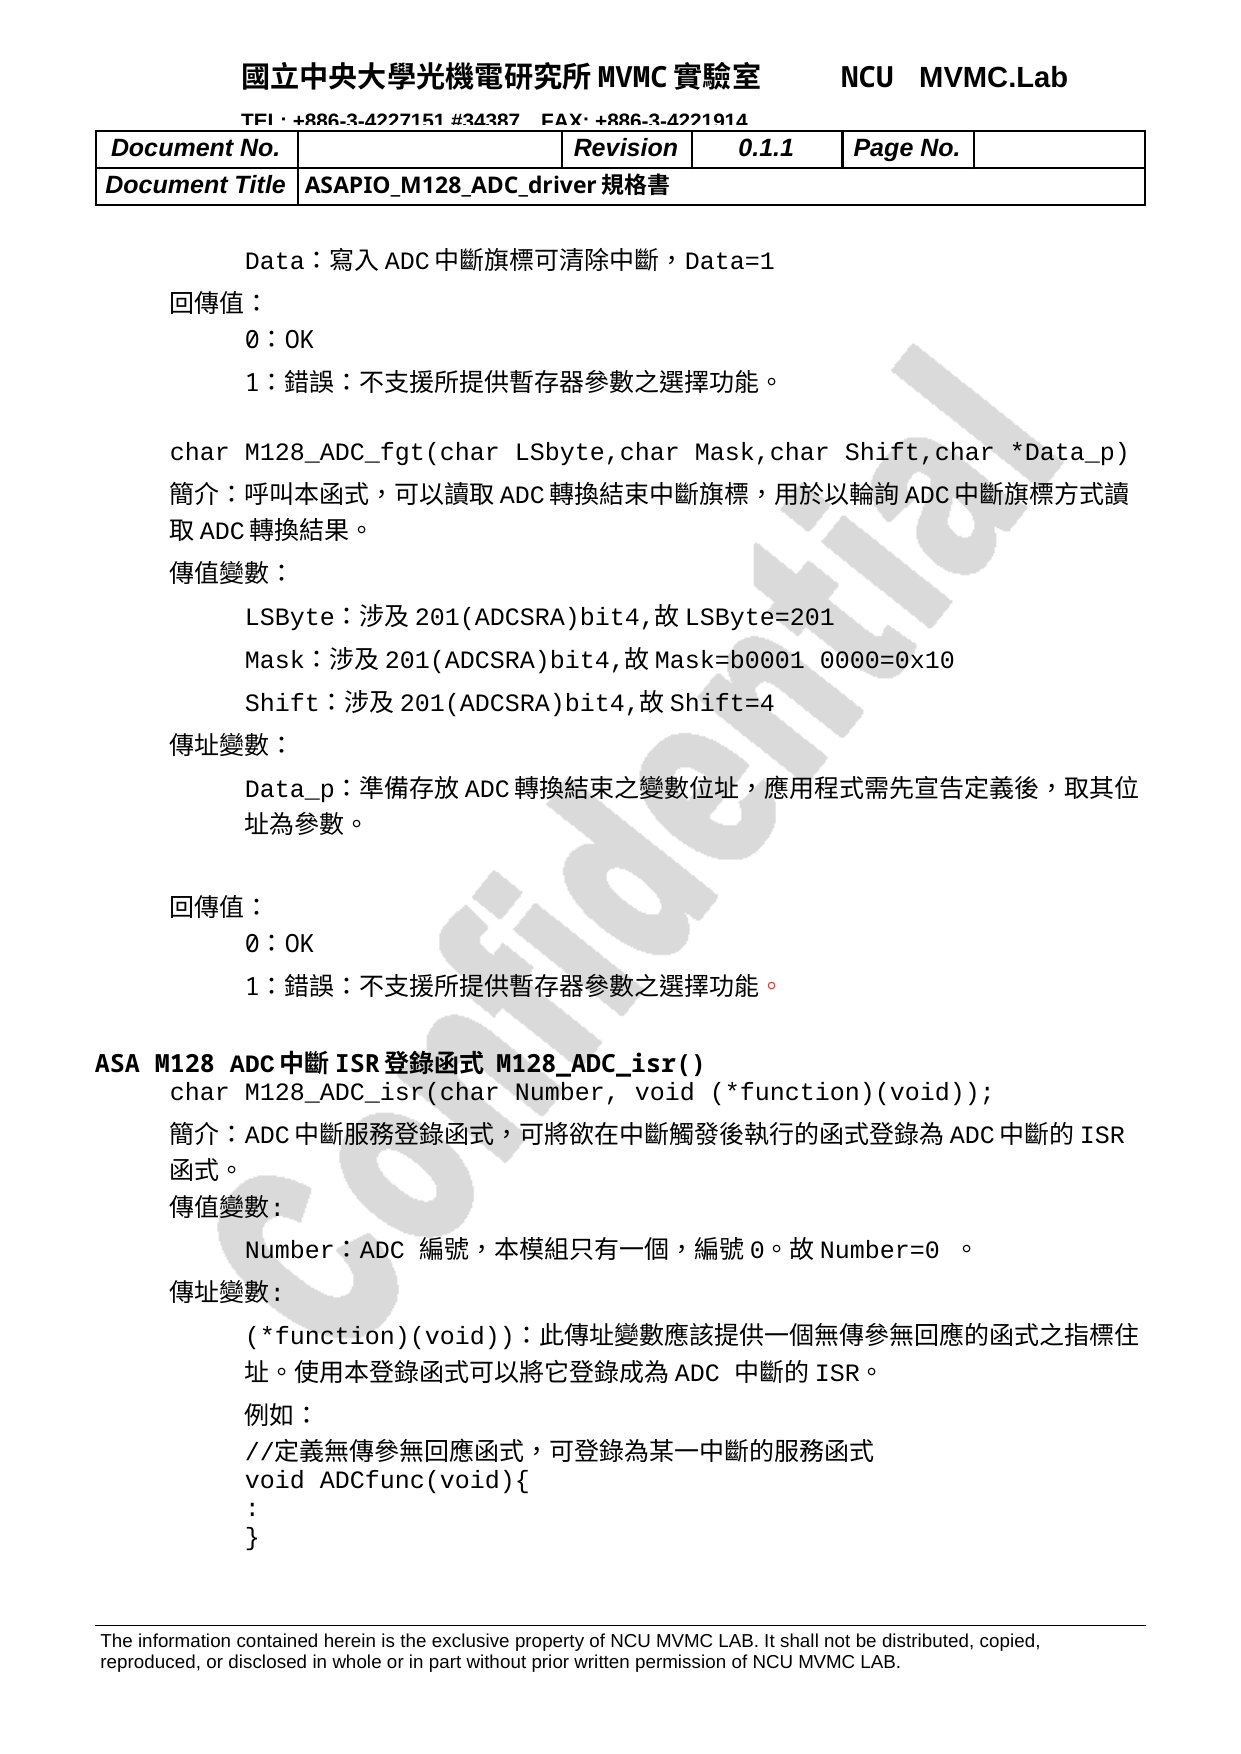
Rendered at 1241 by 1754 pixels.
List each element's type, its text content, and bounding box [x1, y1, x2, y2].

text //定義無傳參無回應函式，可登錄為某一中斷的服務函式 [244, 1431, 1146, 1468]
text 傳址變數： [94, 725, 1146, 762]
text 1：錯誤：不支援所提供暫存器參數之選擇功能。 [94, 967, 1146, 1003]
text 0：OK [94, 320, 1146, 356]
picture [94, 1626, 1146, 1684]
text 0：OK [94, 924, 1146, 960]
picture [94, 399, 1146, 433]
text : [244, 1496, 1146, 1524]
text Data：寫入ADC中斷旗標可清除中斷，Data=1 [244, 241, 1146, 277]
picture [563, 132, 691, 167]
picture [94, 356, 1146, 363]
text 傳值變數: [169, 1187, 1146, 1223]
picture [94, 468, 1146, 725]
picture [975, 132, 1144, 167]
text } [244, 1524, 1146, 1553]
picture [94, 762, 1146, 924]
picture [693, 132, 841, 167]
picture [94, 47, 1146, 130]
picture [299, 169, 1144, 204]
text 傳值變數： [169, 554, 1146, 590]
text LSByte：涉及201(ADCSRA)bit4,故LSByte=201 [244, 596, 1146, 633]
picture [844, 132, 973, 167]
text Mask：涉及201(ADCSRA)bit4,故Mask=b0001 0000=0x10 [244, 639, 1146, 676]
picture [94, 131, 1146, 320]
text (*function)(void))：此傳址變數應該提供一個無傳參無回應的函式之指標住址。使用本登錄函式可以將它登錄成為ADC 中斷的ISR。 [244, 1316, 1146, 1389]
text void ADCfunc(void){ [244, 1468, 1146, 1496]
text char M128_ADC_isr(char Number, void (*function)(void)); [169, 1080, 1146, 1108]
text Shift：涉及201(ADCSRA)bit4,故Shift=4 [244, 682, 1146, 719]
picture [94, 1003, 1146, 1043]
text 回傳值： [169, 888, 1146, 924]
text ASA M128 ADC中斷ISR登錄函式 M128_ADC_isr() [94, 1043, 1146, 1080]
text Number：ADC 編號，本模組只有一個，編號0。故Number=0 。 [244, 1230, 1146, 1266]
picture [97, 132, 297, 167]
text 例如： [244, 1395, 1146, 1431]
text 傳址變數: [169, 1273, 1146, 1309]
text Data_p：準備存放ADC轉換結束之變數位址，應用程式需先宣告定義後，取其位址為參數。 [244, 768, 1146, 841]
text 簡介：ADC中斷服務登錄函式，可將欲在中斷觸發後執行的函式登錄為ADC中斷的ISR函式。 [169, 1114, 1146, 1187]
picture [94, 1080, 1146, 1625]
text 回傳值： [169, 284, 1146, 320]
text 1：錯誤：不支援所提供暫存器參數之選擇功能。 [94, 363, 1146, 399]
picture [97, 169, 297, 204]
text char M128_ADC_fgt(char LSbyte,char Mask,char Shift,char *Data_p) [94, 433, 1146, 468]
text 簡介：呼叫本函式，可以讀取ADC轉換結束中斷旗標，用於以輪詢ADC中斷旗標方式讀取ADC轉換結果。 [169, 474, 1146, 547]
picture [94, 960, 1146, 967]
picture [299, 132, 561, 167]
